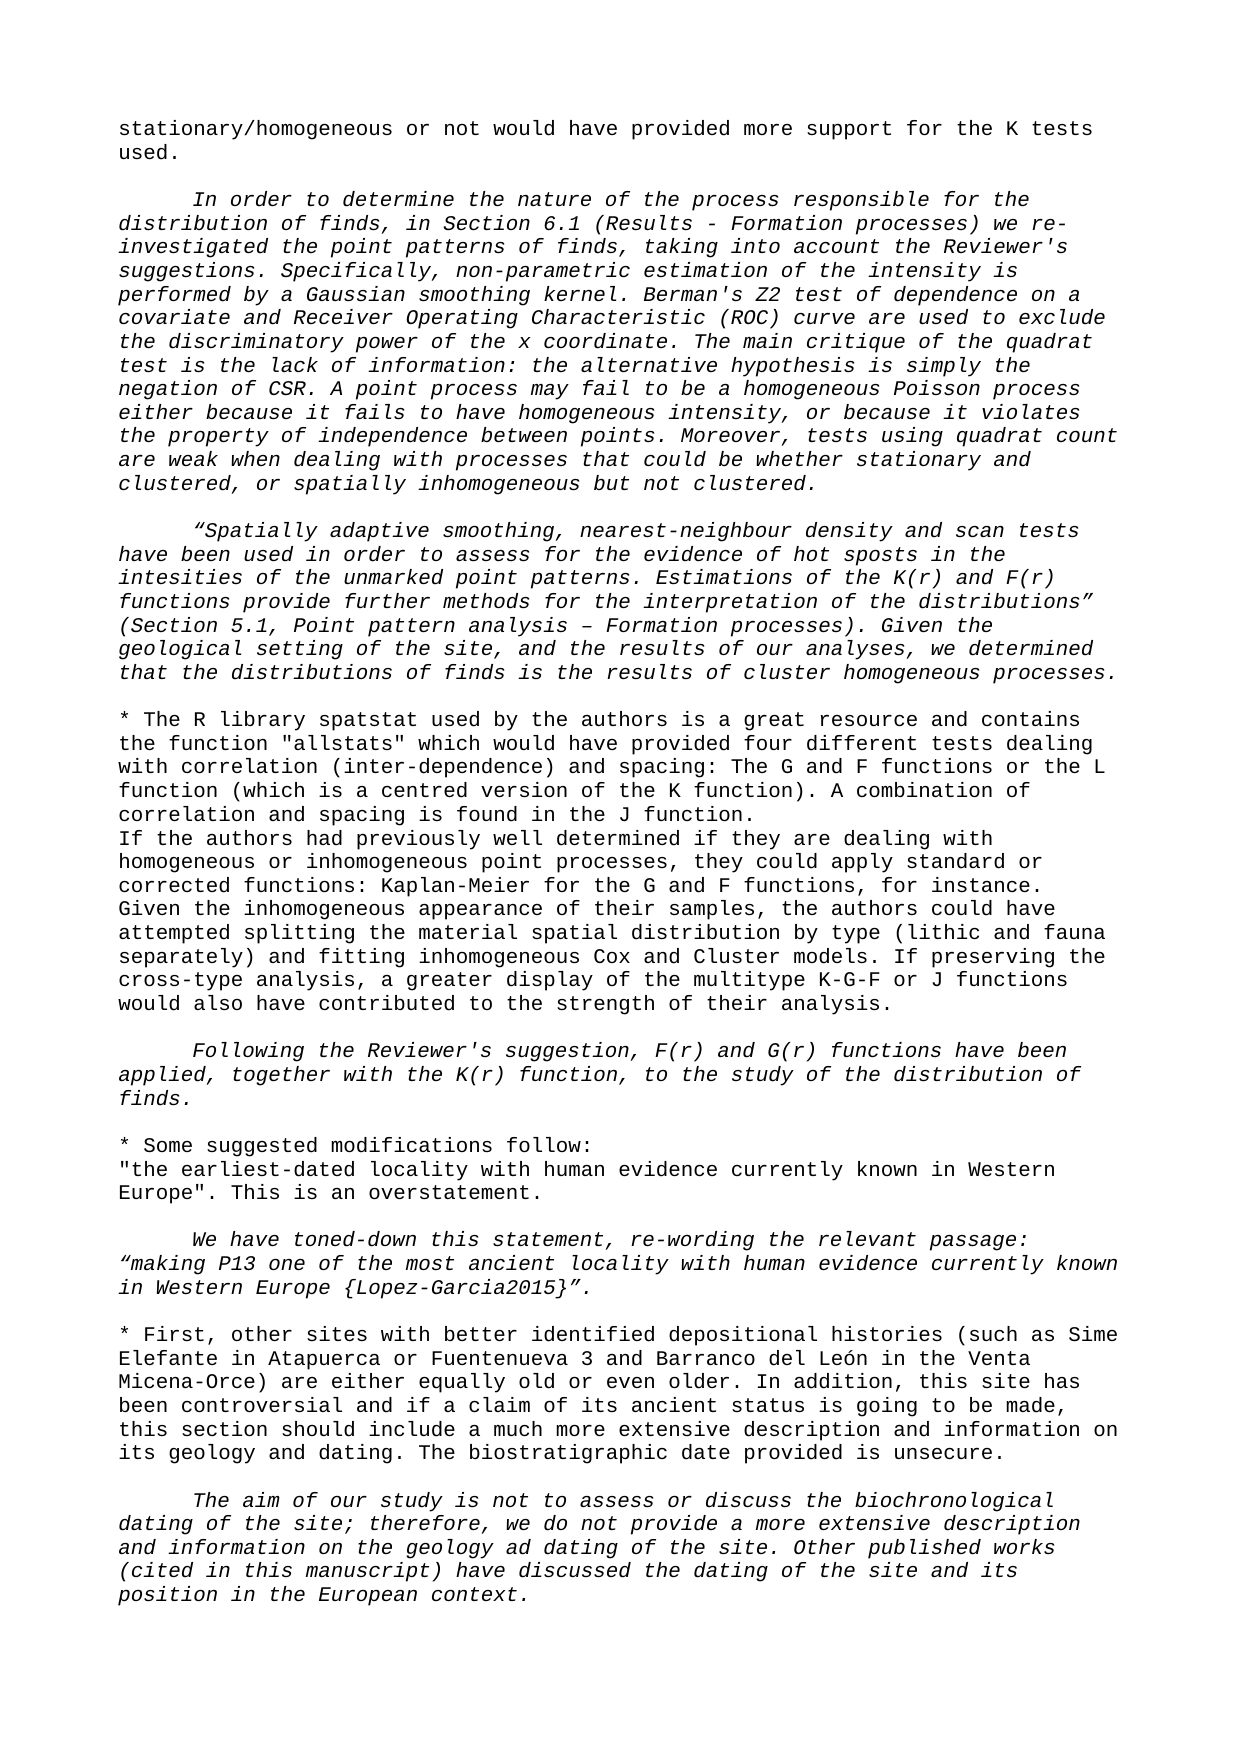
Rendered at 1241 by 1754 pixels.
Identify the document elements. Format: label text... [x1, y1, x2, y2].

text * Some suggested modifications follow: [118, 1135, 1122, 1158]
text In order to determine the nature of the process responsible for the distribution of finds, in Section 6.1 (Results - Formation processes) we re-investigated the point patterns of finds, taking into account the Reviewer's suggestions. Specifically, non-parametric estimation of the intensity is performed by a Gaussian smoothing kernel. Berman's Z2 test of dependence on a covariate and Receiver Operating Characteristic (ROC) curve are used to exclude the discriminatory power of the x coordinate. The main critique of the quadrat test is the lack of information: the alternative hypothesis is simply the negation of CSR. A point process may fail to be a homogeneous Poisson process either because it fails to have homogeneous intensity, or because it violates the property of independence between points. Moreover, tests using quadrat count are weak when dealing with processes that could be whether stationary and clustered, or spatially inhomogeneous but not clustered. [118, 189, 1122, 496]
text Given the inhomogeneous appearance of their samples, the authors could have attempted splitting the material spatial distribution by type (lithic and fauna separately) and fitting inhomogeneous Cox and Cluster models. If preserving the cross-type analysis, a greater display of the multitype K-G-F or J functions would also have contributed to the strength of their analysis. [118, 898, 1122, 1017]
text "the earliest-dated locality with human evidence currently known in Western Europe". This is an overstatement. [118, 1158, 1122, 1206]
text The aim of our study is not to assess or discuss the biochronological dating of the site; therefore, we do not provide a more extensive description and information on the geology ad dating of the site. Other published works (cited in this manuscript) have discussed the dating of the site and its position in the European context. [118, 1489, 1122, 1608]
text * The R library spatstat used by the authors is a great resource and contains the function "allstats" which would have provided four different tests dealing with correlation (inter-dependence) and spacing: The G and F functions or the L function (which is a centred version of the K function). A combination of correlation and spacing is found in the J function. [118, 709, 1122, 827]
text stationary/homogeneous or not would have provided more support for the K tests used. [118, 118, 1122, 165]
text We have toned-down this statement, re-wording the relevant passage: “making P13 one of the most ancient locality with human evidence currently known in Western Europe {Lopez-Garcia2015}”. [118, 1229, 1122, 1300]
text * First, other sites with better identified depositional histories (such as Sime Elefante in Atapuerca or Fuentenueva 3 and Barranco del León in the Venta Micena-Orce) are either equally old or even older. In addition, this site has been controversial and if a claim of its ancient status is going to be made, this section should include a much more extensive description and information on its geology and dating. The biostratigraphic date provided is unsecure. [118, 1324, 1122, 1466]
text “Spatially adaptive smoothing, nearest-neighbour density and scan tests have been used in order to assess for the evidence of hot sposts in the intesities of the unmarked point patterns. Estimations of the K(r) and F(r) functions provide further methods for the interpretation of the distributions” (Section 5.1, Point pattern analysis – Formation processes). Given the geological setting of the site, and the results of our analyses, we determined that the distributions of finds is the results of cluster homogeneous processes. [118, 520, 1122, 686]
text If the authors had previously well determined if they are dealing with homogeneous or inhomogeneous point processes, they could apply standard or corrected functions: Kaplan-Meier for the G and F functions, for instance. [118, 827, 1122, 898]
text Following the Reviewer's suggestion, F(r) and G(r) functions have been applied, together with the K(r) function, to the study of the distribution of finds. [118, 1040, 1122, 1111]
